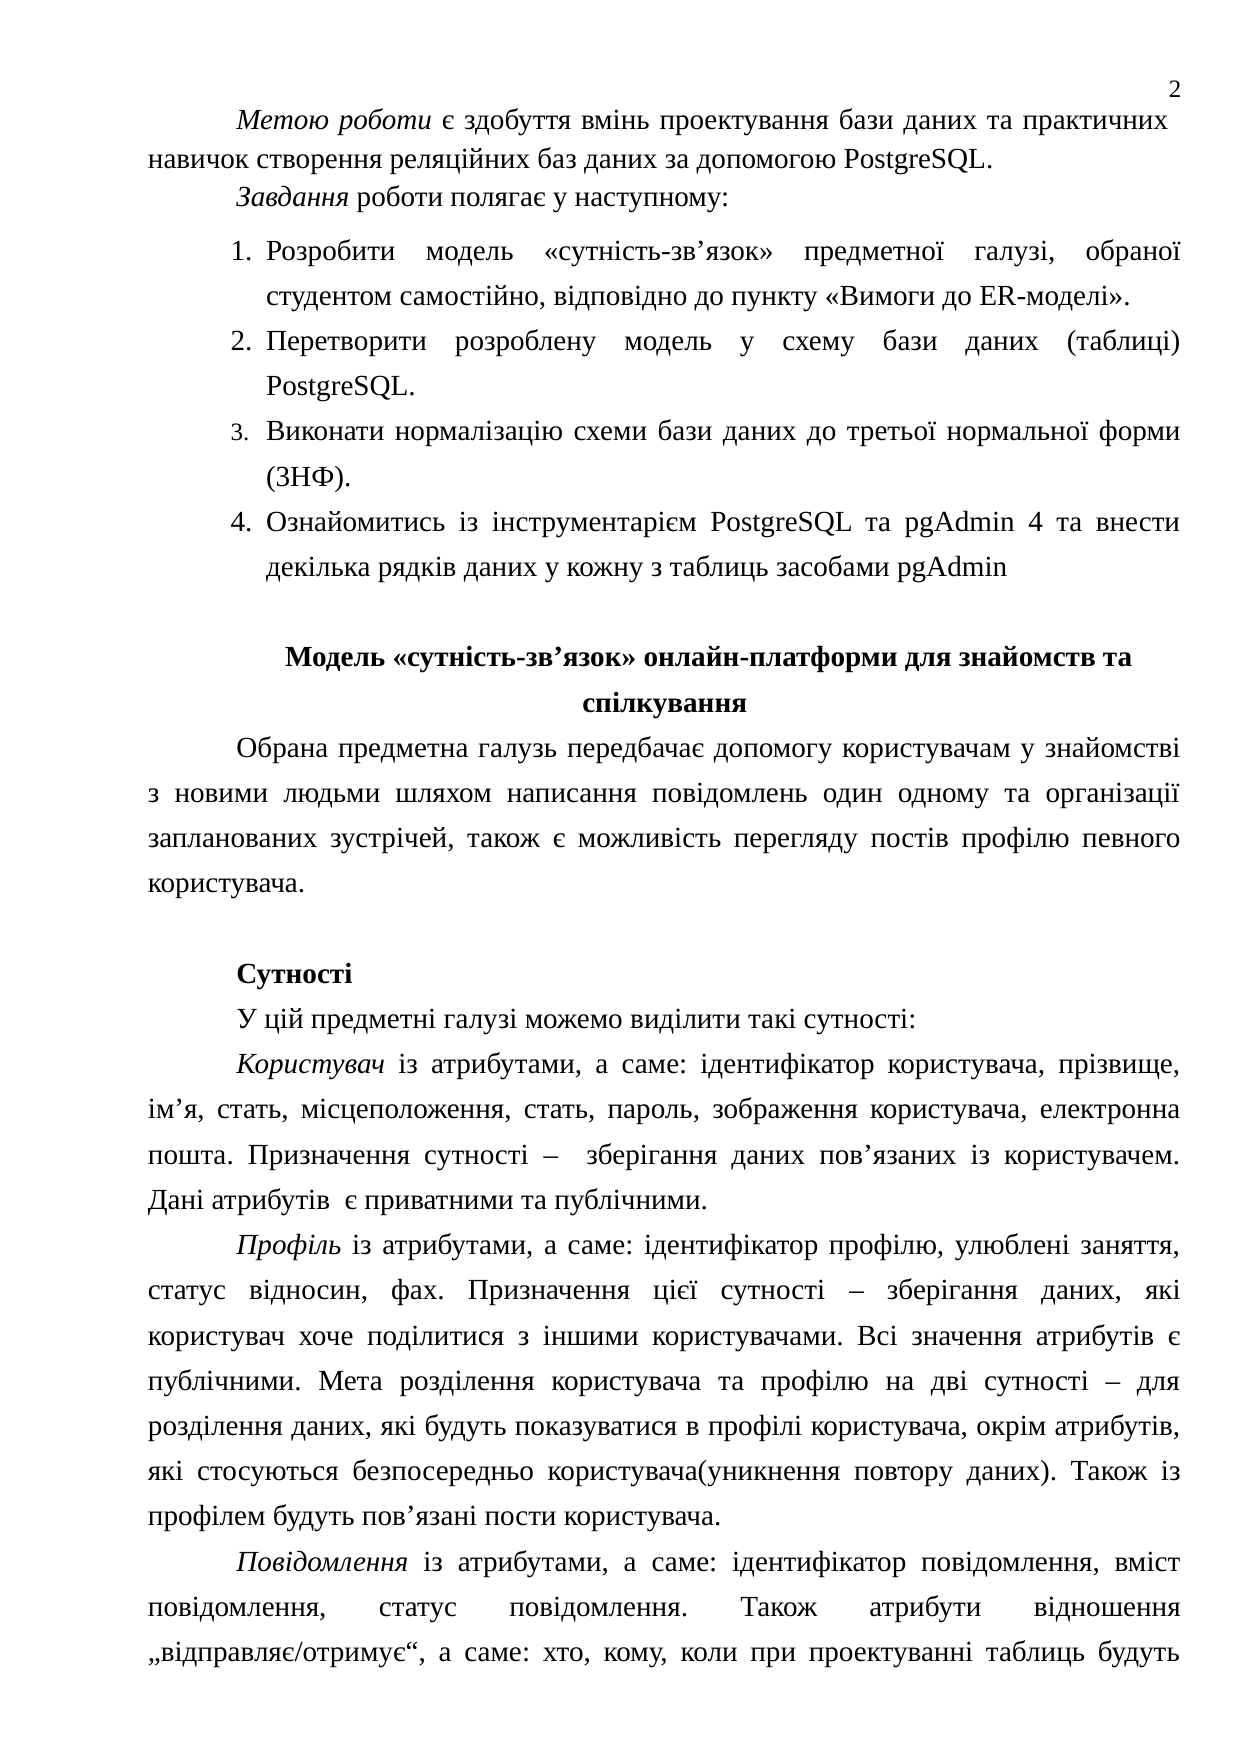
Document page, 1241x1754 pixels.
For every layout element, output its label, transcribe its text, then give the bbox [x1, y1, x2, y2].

text Обрана предметна галузь передбачає допомогу користувачам у знайомстві з новими людьми шляхом написання повідомлень один одному та організації запланованих зустрічей, також є можливість перегляду постів профілю певного користувача. [148, 730, 1181, 899]
text Користувач із атрибутами, а саме: ідентифікатор користувача, прізвище, ім’я, стать, місцеположення, стать, пароль, зображення користувача, електронна пошта. Призначення сутності ‒ зберігання даних пов’язаних із користувачем. Дані атрибутів є приватними та публічними. [148, 1046, 1181, 1216]
text У цій предметні галузі можемо виділити такі сутності: [148, 1001, 1181, 1035]
text Завдання роботи полягає у наступному: [148, 179, 1181, 213]
text Сутності [148, 956, 1181, 989]
list Ознайомитись із інструментарієм PostgreSQL та pgAdmin 4 та внести декілька рядків даних у кожну з таблиць засобами pgAdmin [230, 504, 1181, 583]
text Профіль із атрибутами, а саме: ідентифікатор профілю, улюблені заняття, статус відносин, фах. Призначення цієї сутності ‒ зберігання даних, які користувач хоче поділитися з іншими користувачами. Всі значення атрибутів є публічними. Мета розділення користувача та профілю на дві сутності ‒ для розділення даних, які будуть показуватися в профілі користувача, окрім атрибутів, які стосуються безпосередньо користувача(уникнення повтору даних). Також із профілем будуть пов’язані пости користувача. [148, 1227, 1181, 1532]
text Метою роботи є здобуття вмінь проектування бази даних та практичних навичок створення реляційних баз даних за допомогою PostgreSQL. [148, 102, 1169, 174]
list Розробити модель «сутність-зв’язок» предметної галузі, обраної студентом самостійно, відповідно до пункту «Вимоги до ER-моделі». [230, 233, 1181, 311]
text Модель «сутність-зв’язок» онлайн-платформи для знайомств та спілкування [148, 639, 1181, 718]
text Повідомлення із атрибутами, а саме: ідентифікатор повідомлення, вміст повідомлення, статус повідомлення. Також атрибути відношення „відправляє/отримує“, а саме: хто, кому, коли при проектуванні таблиць будуть [148, 1544, 1181, 1668]
list Виконати нормалізацію схеми бази даних до третьої нормальної форми (3НФ). [230, 413, 1181, 492]
list Перетворити розроблену модель у схему бази даних (таблиці) PostgreSQL. [230, 323, 1181, 402]
